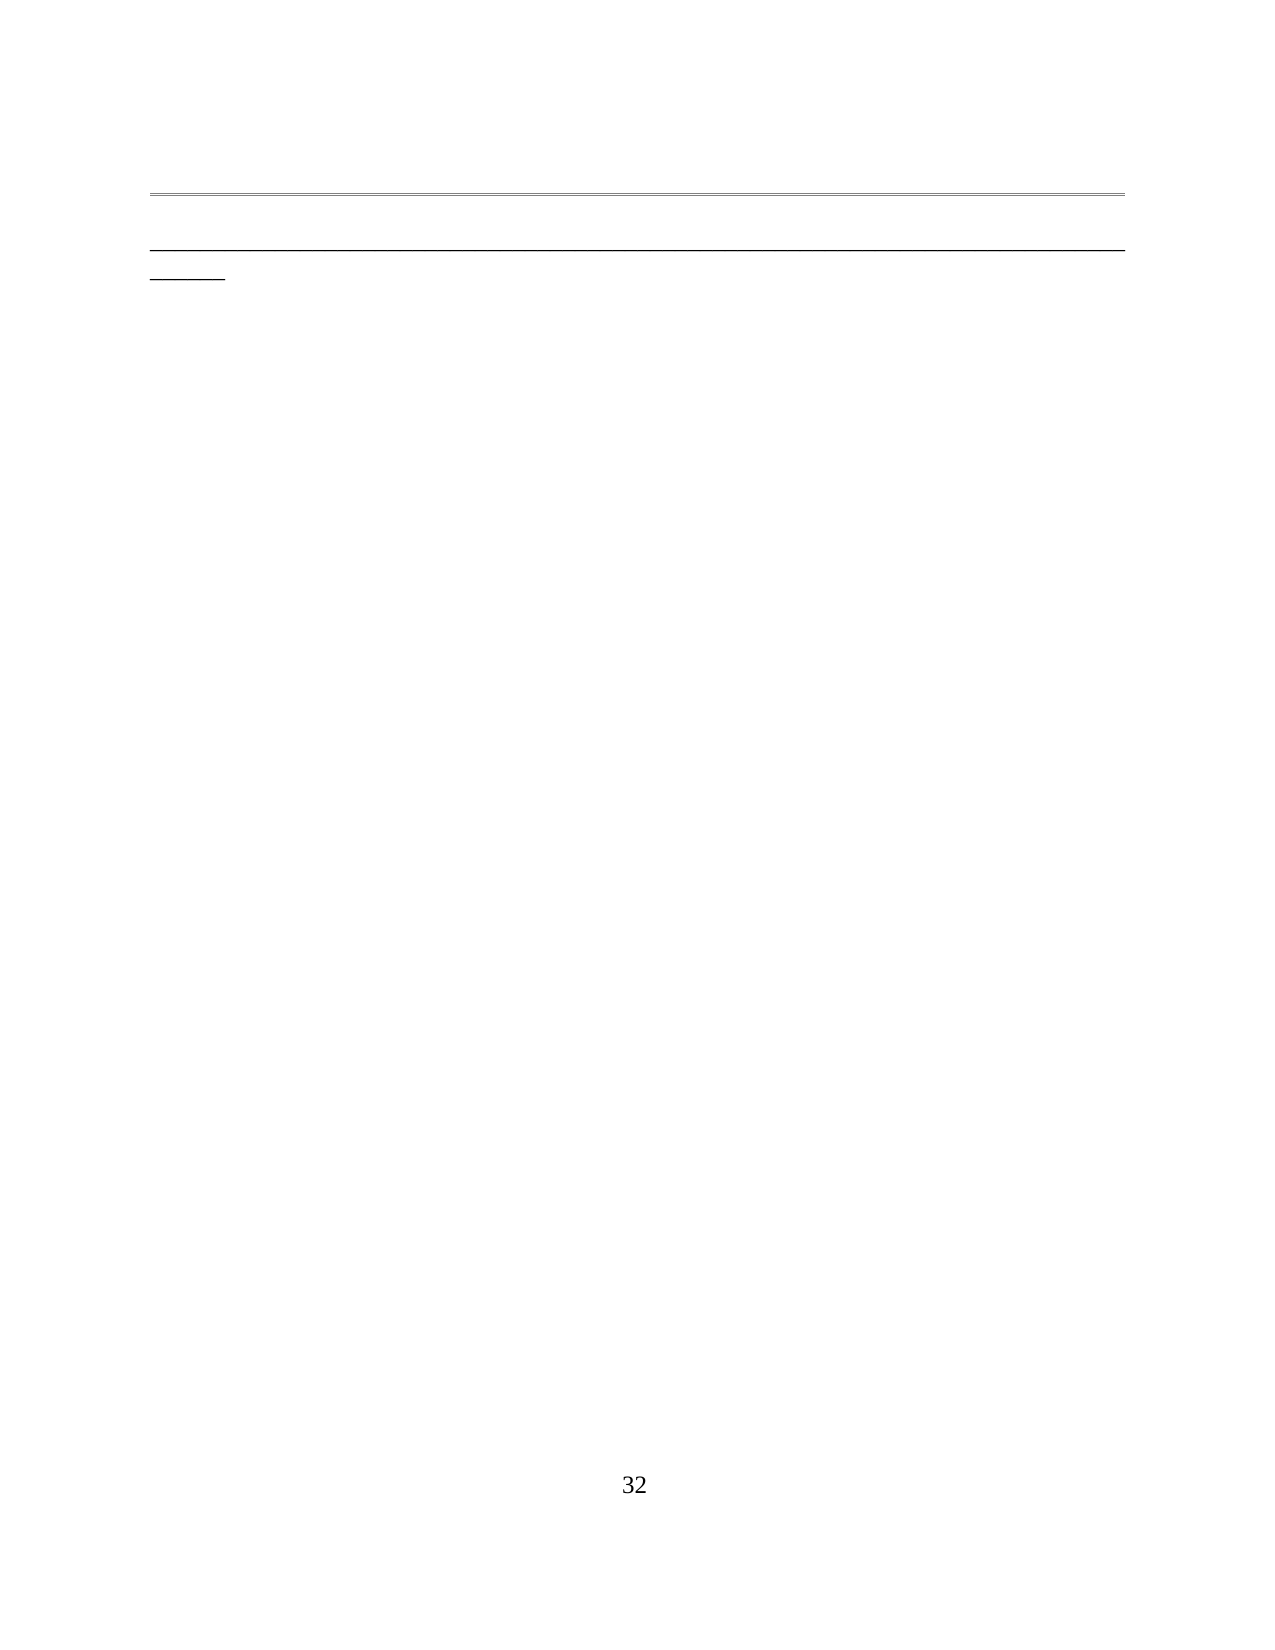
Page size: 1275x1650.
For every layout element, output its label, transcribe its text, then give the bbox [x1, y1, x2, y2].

text ______ [150, 251, 1125, 282]
text ______________________________________________________________________________ [150, 225, 1125, 250]
